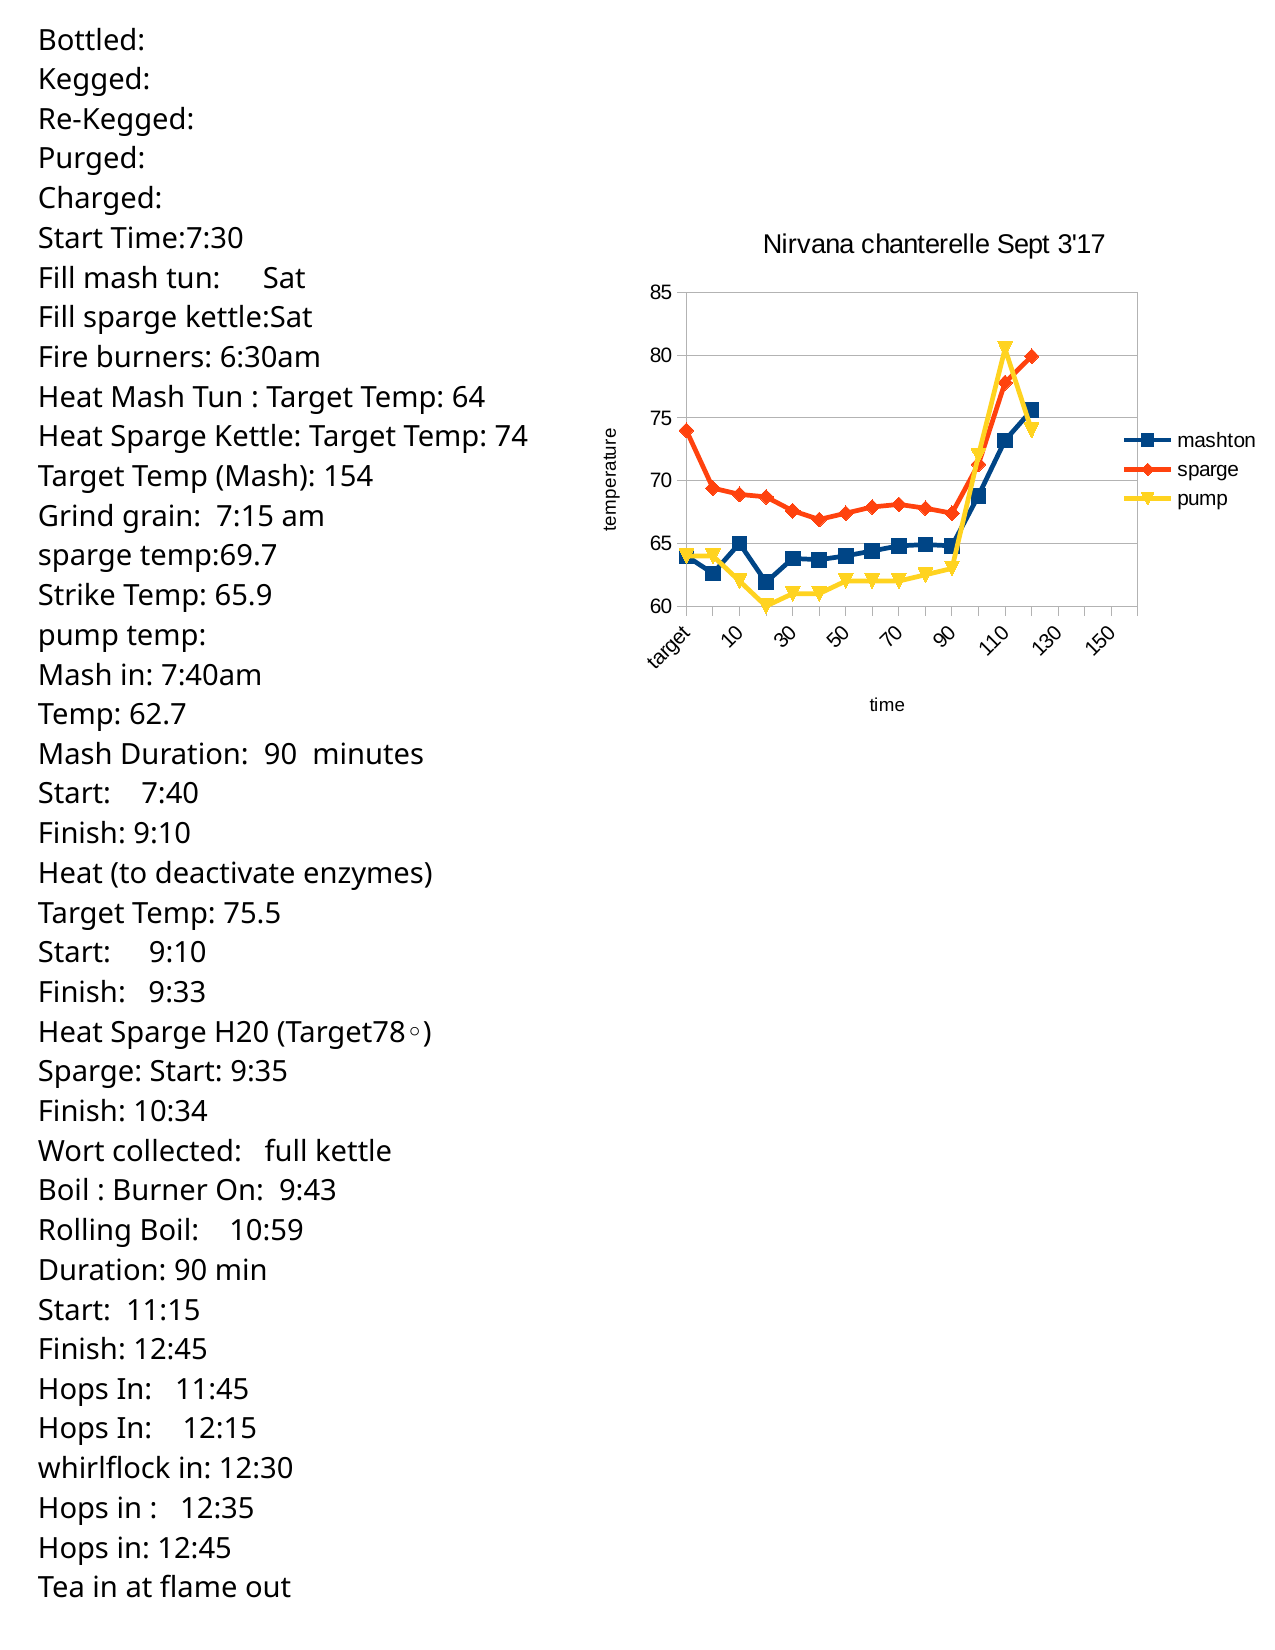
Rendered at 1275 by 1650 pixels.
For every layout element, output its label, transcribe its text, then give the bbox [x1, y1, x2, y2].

text Purged: [38, 138, 1237, 177]
text Target Temp (Mash): 154 [990, 455, 1137, 480]
text Fire burners: 6:30am [38, 336, 686, 376]
text Finish: 10:34 [38, 1090, 1237, 1130]
text Hops in : 12:35 [38, 1487, 1237, 1527]
text Hops in: 12:45 [38, 1527, 1237, 1567]
text whirlflock in: 12:30 [38, 1447, 1237, 1487]
text Mash Duration: 90 minutes [38, 733, 1237, 773]
text Heat (to deactivate enzymes) [38, 852, 1237, 892]
text Boil : Burner On: 9:43 [38, 1170, 1237, 1209]
text Target Temp (Mash): 154 [687, 455, 706, 480]
text Heat Sparge Kettle: Target Temp: 74 [38, 416, 686, 455]
text Fill mash tun: Sat [38, 257, 1237, 297]
text Target Temp (Mash): 154 [715, 481, 966, 495]
text [687, 356, 1000, 376]
text Charged: [38, 177, 1237, 217]
text Hops In: 12:15 [38, 1408, 1237, 1447]
text [1017, 376, 1137, 416]
text Heat Sparge Kettle: Target Temp: 74 [1138, 416, 1237, 455]
text Re-Kegged: [38, 98, 1237, 138]
text Start: 9:10 [38, 932, 1237, 971]
text Strike Temp: 65.9 [38, 574, 686, 614]
text Mash in: 7:40am [38, 654, 1237, 693]
text [780, 548, 952, 574]
text Start: 11:15 [38, 1289, 1237, 1328]
text [687, 376, 995, 416]
text Finish: 12:45 [38, 1328, 1237, 1368]
text Grind grain: 7:15 am [773, 495, 958, 515]
text Start: 7:40 [38, 773, 1237, 812]
text [1138, 535, 1237, 574]
text pump temp: [38, 614, 1237, 654]
text [726, 551, 756, 574]
text Rolling Boil: 10:59 [38, 1209, 1237, 1249]
text Finish: 9:33 [38, 971, 1237, 1011]
text Heat Sparge Kettle: Target Temp: 74 [687, 418, 985, 455]
text Target Temp (Mash): 154 [701, 455, 975, 480]
text [1138, 297, 1237, 336]
text [687, 297, 1137, 336]
text [1138, 336, 1237, 376]
text Hops In: 11:45 [38, 1368, 1237, 1408]
text Target Temp: 75.5 [38, 892, 1237, 932]
text [954, 544, 1137, 574]
text Duration: 90 min [38, 1249, 1237, 1289]
text Sparge: Start: 9:35 [38, 1051, 1237, 1090]
text Kegged: [38, 58, 1237, 98]
text Start Time:7:30 [38, 217, 1237, 257]
text Heat Sparge Kettle: Target Temp: 74 [1002, 418, 1137, 455]
text [687, 544, 732, 559]
text [744, 574, 841, 599]
text Grind grain: 7:15 am [1138, 495, 1237, 535]
text [775, 574, 1137, 606]
text [1138, 376, 1237, 416]
text Grind grain: 7:15 am [963, 495, 1137, 535]
text Heat Sparge Kettle: Target Temp: 74 [985, 418, 1020, 455]
text Grind grain: 7:15 am [687, 495, 966, 535]
text Grind grain: 7:15 am [38, 495, 686, 535]
text Heat Sparge H20 (Target78◦) [38, 1011, 1237, 1051]
text Heat Mash Tun : Target Temp: 64 [38, 376, 686, 416]
text [961, 535, 1137, 543]
text Finish: 9:10 [38, 812, 1237, 852]
text Target Temp (Mash): 154 [986, 481, 1137, 495]
text sparge temp:69.7 [38, 535, 686, 574]
text [747, 544, 864, 574]
text Wort collected: full kettle [38, 1130, 1237, 1170]
text Bottled: [38, 19, 1237, 58]
text [687, 574, 761, 606]
text Tea in at flame out [38, 1567, 1237, 1606]
text [687, 535, 954, 543]
text [997, 384, 1023, 416]
text Temp: 62.7 [38, 693, 1237, 733]
text Target Temp (Mash): 154 [1138, 455, 1237, 495]
text Fill sparge kettle:Sat [38, 297, 686, 336]
text [1017, 356, 1137, 376]
text [687, 336, 1137, 355]
text Target Temp (Mash): 154 [38, 455, 686, 495]
text [1138, 574, 1237, 614]
